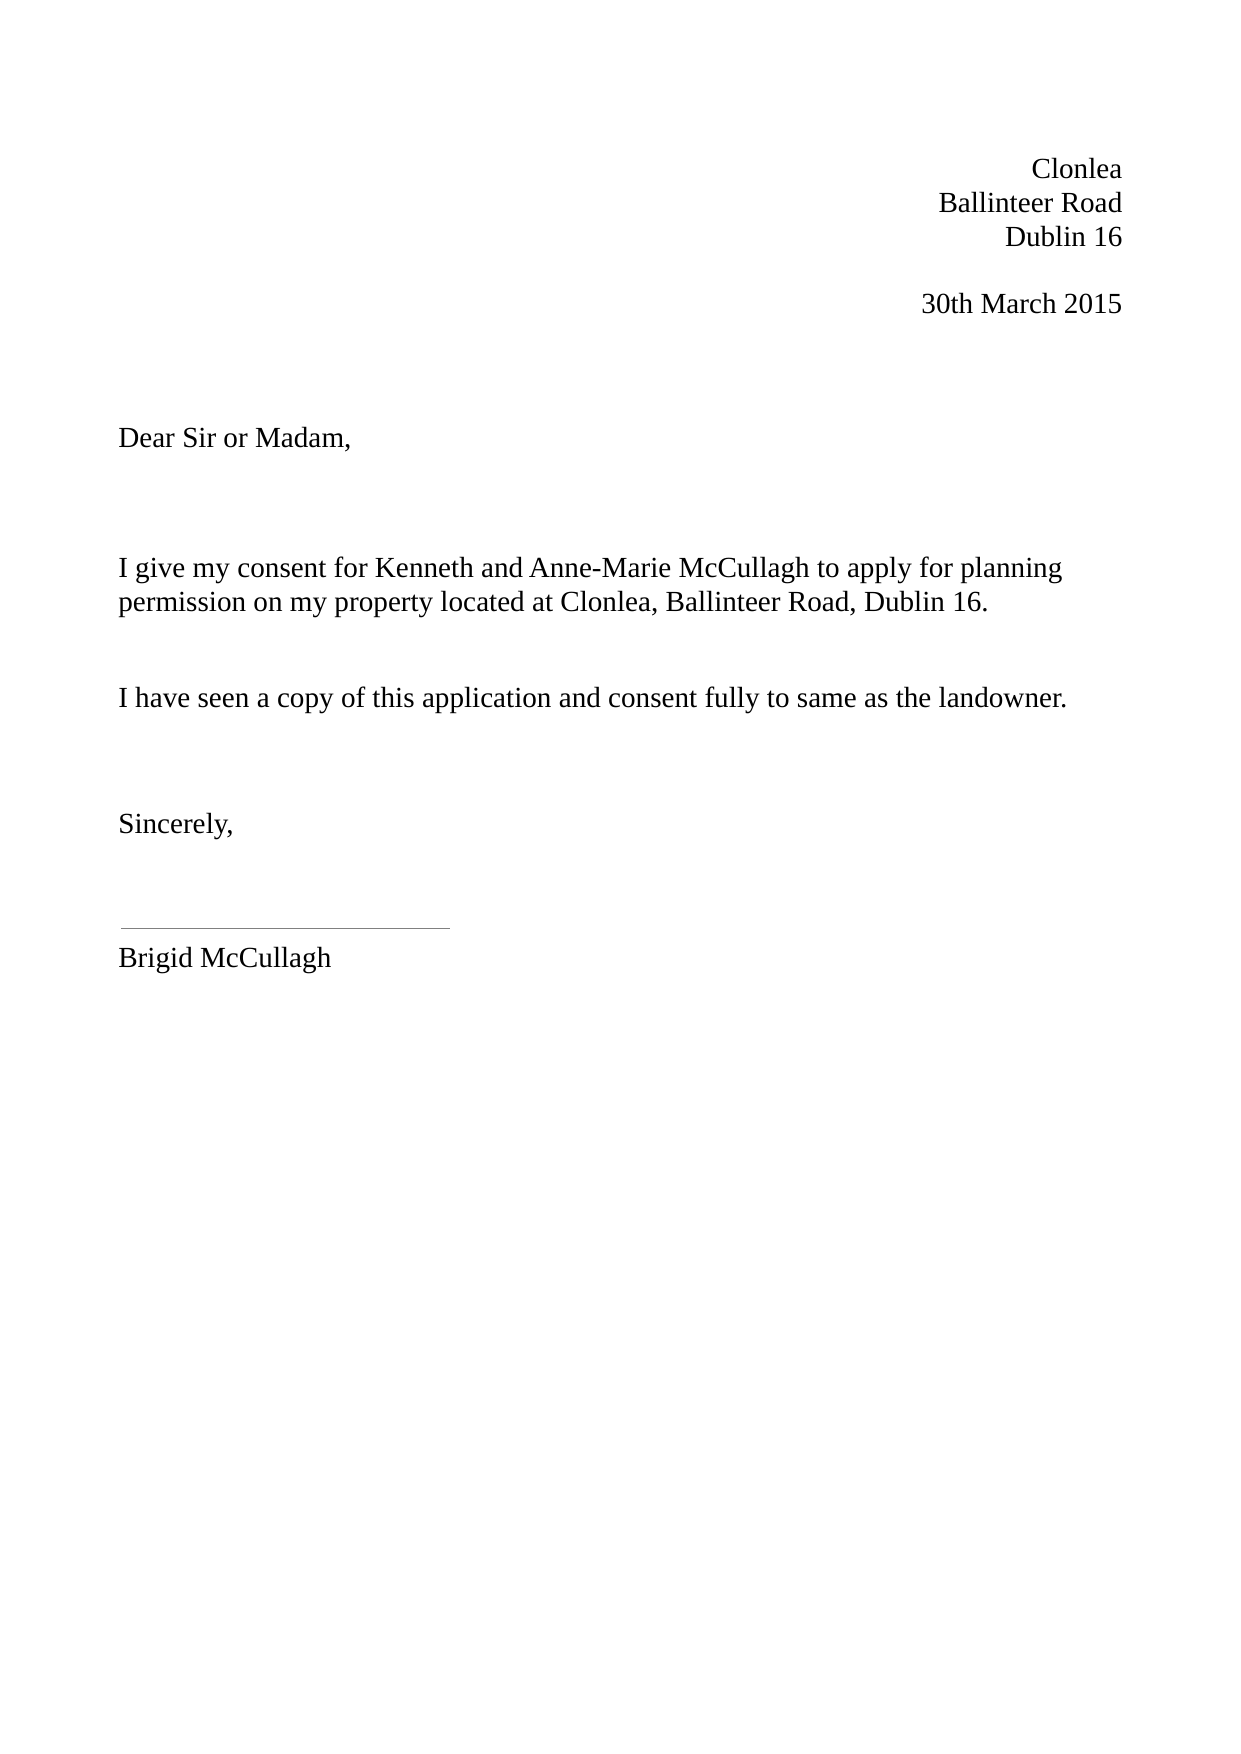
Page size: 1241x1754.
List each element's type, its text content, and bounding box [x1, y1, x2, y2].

text 30th March 2015 [118, 286, 1122, 319]
text Sincerely, [118, 806, 1122, 840]
text Dear Sir or Madam, [118, 420, 1122, 453]
text Dublin 16 [118, 219, 1122, 252]
text Clonlea [118, 152, 1122, 185]
text Ballinteer Road [118, 185, 1122, 219]
text Brigid McCullagh [118, 940, 1122, 974]
text I have seen a copy of this application and consent fully to same as the landowner. [118, 647, 1122, 714]
text I give my consent for Kenneth and Anne-Marie McCullagh to apply for planning permission on my property located at Clonlea, Ballinteer Road, Dublin 16. [118, 550, 1122, 617]
